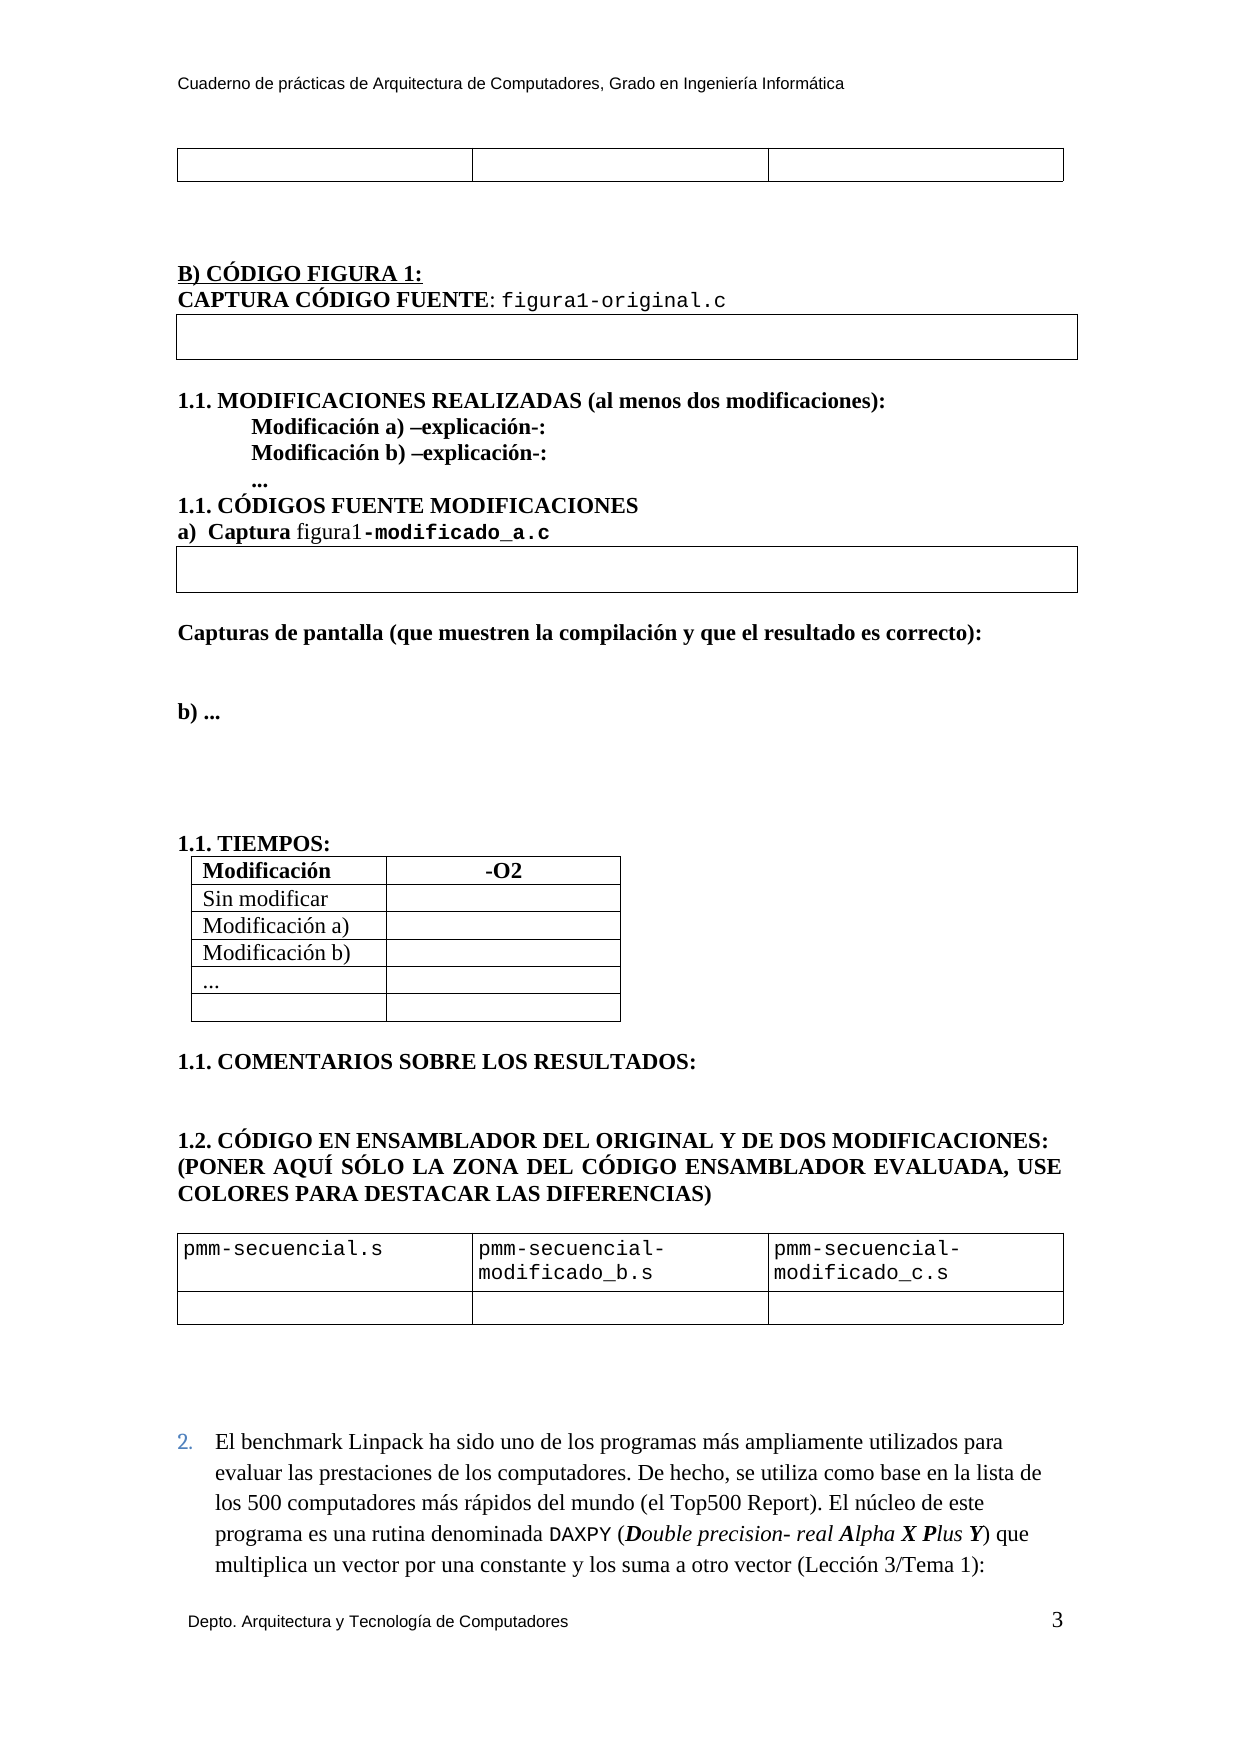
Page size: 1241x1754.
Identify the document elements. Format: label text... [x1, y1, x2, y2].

table_header [177, 315, 1077, 359]
table_cell [387, 994, 620, 1021]
text CAPTURA CÓDIGO FUENTE: figura1-original.c [177, 286, 1063, 314]
text B) CÓDIGO FIGURA 1: [177, 260, 1063, 286]
table_cell [473, 1292, 768, 1324]
text 1.1. COMENTARIOS SOBRE LOS RESULTADOS: [177, 1048, 1063, 1074]
table_cell [178, 149, 472, 181]
table_cell Modificación a) [192, 912, 386, 938]
table_header [177, 547, 1077, 592]
table_header pmm-secuencial.s [178, 1234, 472, 1291]
table_cell [473, 149, 768, 181]
table_cell [178, 1292, 472, 1324]
text Capturas de pantalla (que muestren la compilación y que el resultado es correcto): [177, 619, 1063, 645]
table_cell [387, 967, 620, 993]
table_cell [387, 912, 620, 938]
text 1.2. CÓDIGO EN ENSAMBLADOR DEL ORIGINAL Y DE DOS MODIFICACIONES: [177, 1127, 1063, 1153]
text 1.1. MODIFICACIONES REALIZADAS (al menos dos modificaciones): [177, 387, 1063, 413]
table_cell [387, 885, 620, 911]
text ... [177, 466, 1063, 492]
table_header pmm-secuencial-modificado_b.s [473, 1234, 768, 1291]
text 1.1. CÓDIGOS FUENTE MODIFICACIONES [177, 492, 1063, 518]
table_cell ... [192, 967, 386, 993]
text b) ... [177, 698, 1063, 724]
text a) Captura figura1-modificado_a.c [177, 518, 1063, 546]
table_cell [192, 994, 386, 1021]
table_header pmm-secuencial-modificado_c.s [769, 1234, 1063, 1291]
text (PONER AQUÍ SÓLO LA ZONA DEL CÓDIGO ENSAMBLADOR EVALUADA, USE COLORES PARA DESTACAR LAS DIFERENCIAS) [177, 1153, 1063, 1206]
text Modificación b) –explicación-: [177, 439, 1063, 466]
text Modificación a) –explicación-: [177, 413, 1063, 439]
list El benchmark Linpack ha sido uno de los programas más ampliamente utilizados para evaluar las prestaciones de los computadores. De hecho, se utiliza como base en la lista de los 500 computadores más rápidos del mundo (el Top500 Report). El núcleo de este programa es una rutina denominada DAXPY (Double precision- real Alpha X Plus Y) que multiplica un vector por una constante y los suma a otro vector (Lección 3/Tema 1): [177, 1428, 1063, 1577]
table_cell [387, 940, 620, 966]
text 1.1. TIEMPOS: [177, 830, 1063, 856]
table_cell [769, 149, 1063, 181]
table_cell [769, 1292, 1063, 1324]
table_header -O2 [387, 857, 620, 884]
table_cell Modificación b) [192, 940, 386, 966]
table_header Modificación [192, 857, 386, 884]
table_cell Sin modificar [192, 885, 386, 911]
